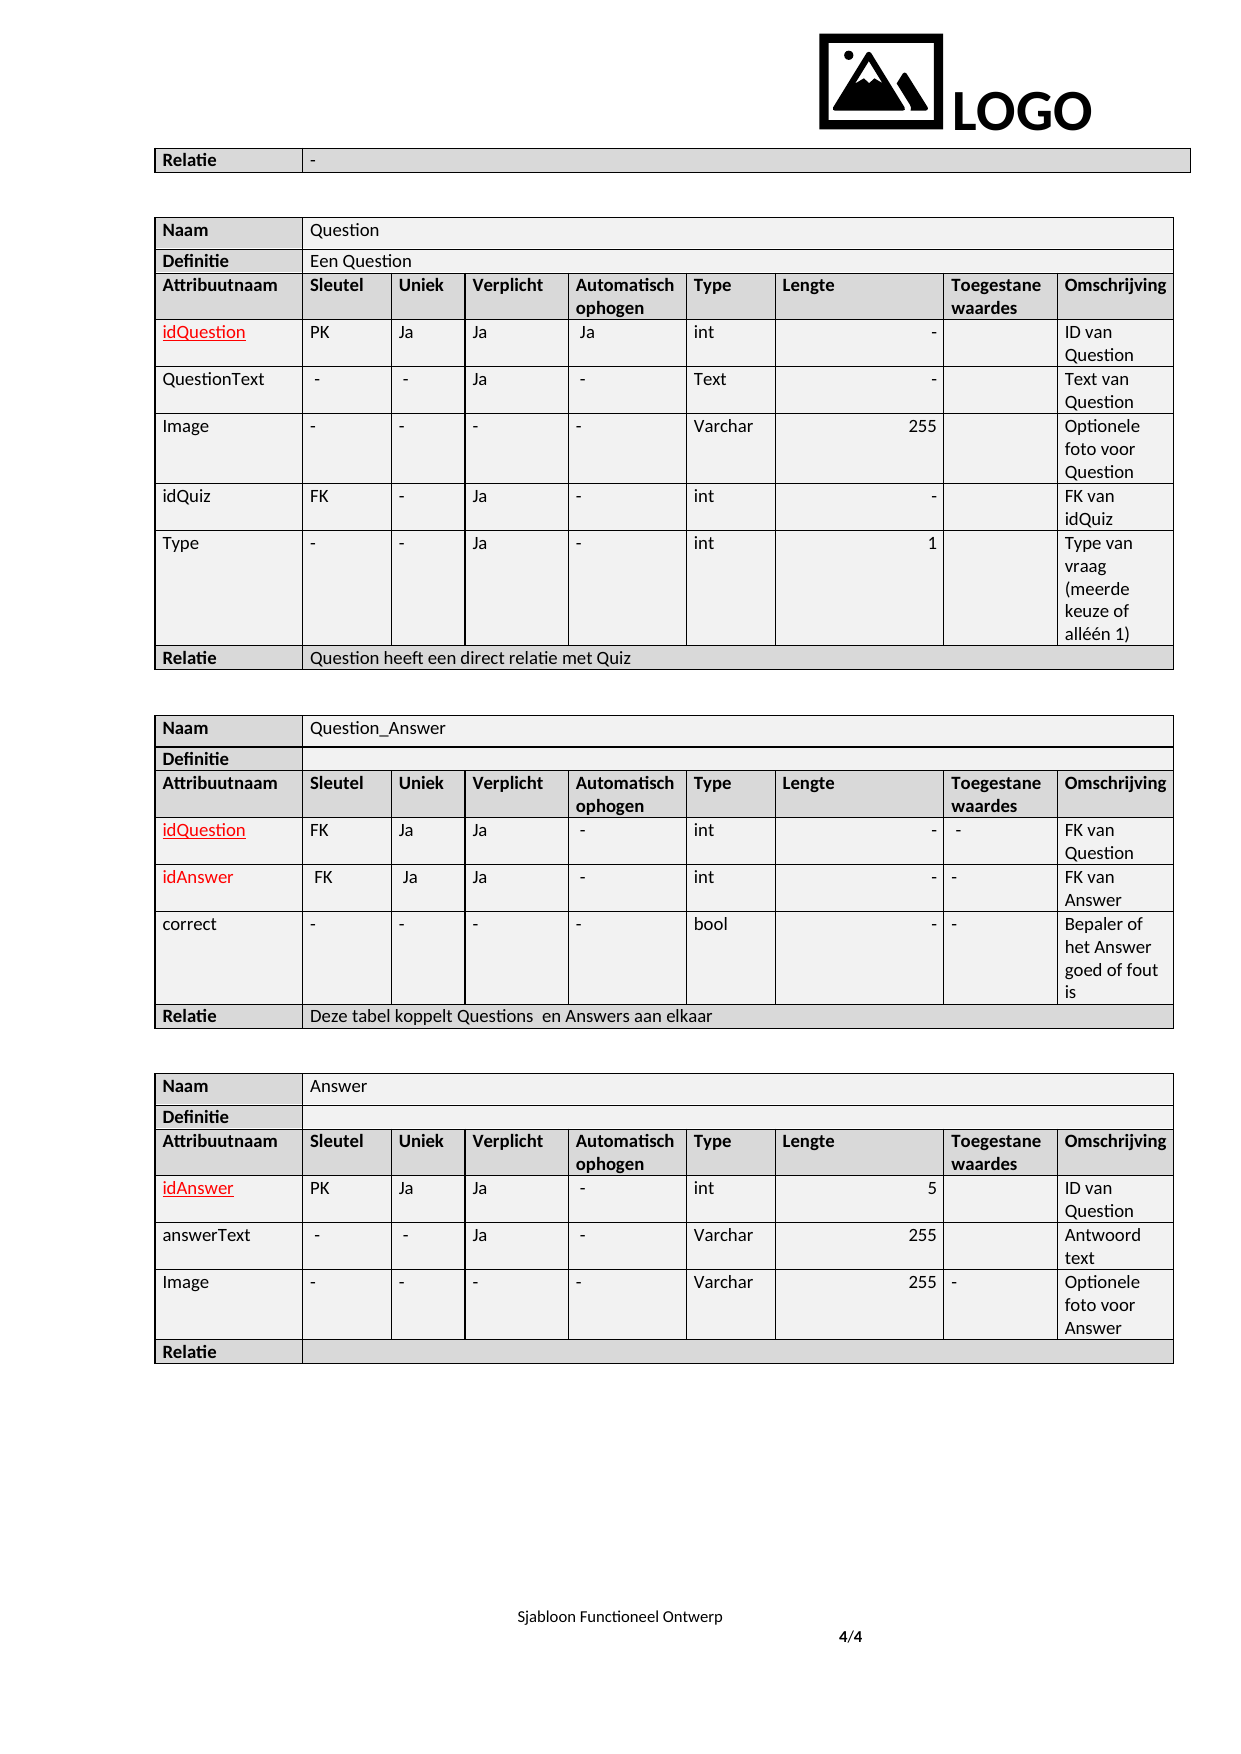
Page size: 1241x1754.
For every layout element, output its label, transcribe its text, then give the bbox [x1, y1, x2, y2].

table_cell - [466, 414, 568, 483]
table_cell Image [156, 414, 302, 483]
table_cell Uniek [392, 274, 464, 319]
table_cell Uniek [392, 1130, 464, 1175]
table_cell answerText [156, 1223, 302, 1269]
table_cell - [392, 367, 464, 413]
table_cell Sleutel [303, 1130, 391, 1175]
table_cell [944, 1176, 1057, 1222]
table_cell - [392, 531, 464, 645]
table_cell Ja [466, 531, 568, 645]
table_cell - [569, 484, 686, 530]
table_cell Ja [466, 367, 568, 413]
table_cell int [687, 320, 775, 366]
table_cell Toegestane waardes [944, 274, 1057, 319]
table_cell FK [303, 865, 391, 911]
table_cell [944, 414, 1057, 483]
table_cell - [944, 865, 1057, 911]
table_cell - [569, 414, 686, 483]
table_cell Omschrijving [1058, 274, 1173, 319]
table_cell Automatisch ophogen [569, 771, 686, 817]
table_cell - [303, 414, 391, 483]
table_cell - [303, 1270, 391, 1339]
table_cell Bepaler of het Answer goed of fout is [1058, 912, 1173, 1004]
table_cell [303, 1340, 1173, 1363]
table_cell [944, 531, 1057, 645]
table_cell FK van Answer [1058, 865, 1173, 911]
table_cell Automatisch ophogen [569, 274, 686, 319]
table_cell - [392, 912, 464, 1004]
table_cell Type [687, 1130, 775, 1175]
table_cell 255 [776, 1270, 943, 1339]
table_cell - [776, 818, 943, 864]
table_cell - [569, 531, 686, 645]
table_cell Antwoord text [1058, 1223, 1173, 1269]
table_cell ID van Question [1058, 320, 1173, 366]
table_cell FK van Question [1058, 818, 1173, 864]
table_cell Attribuutnaam [156, 1130, 302, 1175]
table_cell - [569, 367, 686, 413]
table_cell Definitie [156, 250, 302, 272]
table_cell QuestionText [156, 367, 302, 413]
table_cell [303, 1106, 1173, 1128]
table_cell - [569, 1176, 686, 1222]
table_cell - [569, 1270, 686, 1339]
table_header Naam [156, 1074, 302, 1104]
table_header Naam [156, 218, 302, 248]
table_header Naam [156, 716, 302, 746]
table_cell - [303, 1223, 391, 1269]
table_cell Relatie [156, 1340, 302, 1363]
table_cell Text [687, 367, 775, 413]
table_cell - [944, 818, 1057, 864]
table_cell 1 [776, 531, 943, 645]
table_cell 255 [776, 414, 943, 483]
table_cell 255 [776, 1223, 943, 1269]
table_cell FK [303, 484, 391, 530]
table_cell Attribuutnaam [156, 771, 302, 817]
table_cell Ja [392, 818, 464, 864]
table_cell Toegestane waardes [944, 1130, 1057, 1175]
table_cell PK [303, 1176, 391, 1222]
table_cell Question heeft een direct relatie met Quiz [303, 646, 1173, 669]
table_cell idQuestion [156, 818, 302, 864]
table_cell Optionele foto voor Question [1058, 414, 1173, 483]
table_header Question_Answer [303, 716, 1173, 746]
table_cell Relatie [156, 1005, 302, 1028]
table_cell Ja [466, 865, 568, 911]
table_cell Ja [466, 320, 568, 366]
table_cell [944, 1223, 1057, 1269]
table_cell - [944, 1270, 1057, 1339]
table_cell int [687, 865, 775, 911]
table_cell PK [303, 320, 391, 366]
table_cell Varchar [687, 1223, 775, 1269]
table_cell [303, 748, 1173, 770]
table_cell Ja [392, 865, 464, 911]
table_cell Ja [466, 818, 568, 864]
table_cell idAnswer [156, 865, 302, 911]
table_cell Lengte [776, 1130, 943, 1175]
table_cell Een Question [303, 250, 1173, 272]
table_cell [944, 484, 1057, 530]
table_cell idQuestion [156, 320, 302, 366]
table_cell - [569, 818, 686, 864]
table_cell Ja [466, 484, 568, 530]
table_cell int [687, 484, 775, 530]
table_cell - [776, 367, 943, 413]
table_cell Omschrijving [1058, 1130, 1173, 1175]
table_cell 5 [776, 1176, 943, 1222]
table_cell - [392, 414, 464, 483]
table_cell Verplicht [466, 771, 568, 817]
table_cell Ja [466, 1176, 568, 1222]
table_cell Verplicht [466, 1130, 568, 1175]
table_cell Optionele foto voor Answer [1058, 1270, 1173, 1339]
table_cell Deze tabel koppelt Questions en Answers aan elkaar [303, 1005, 1173, 1028]
table_cell Ja [392, 320, 464, 366]
table_cell int [687, 531, 775, 645]
table_cell Relatie [156, 646, 302, 669]
table_cell - [776, 320, 943, 366]
table_cell Sleutel [303, 274, 391, 319]
table_cell FK van idQuiz [1058, 484, 1173, 530]
table_cell int [687, 1176, 775, 1222]
table_cell - [466, 912, 568, 1004]
table_cell - [303, 912, 391, 1004]
table_cell Definitie [156, 748, 302, 770]
table_cell - [569, 865, 686, 911]
table_cell - [392, 1223, 464, 1269]
table_cell Image [156, 1270, 302, 1339]
table_cell - [776, 865, 943, 911]
table_cell - [303, 367, 391, 413]
table_cell - [466, 1270, 568, 1339]
table_cell - [569, 912, 686, 1004]
table_header Question [303, 218, 1173, 248]
table_cell ID van Question [1058, 1176, 1173, 1222]
table_cell Ja [392, 1176, 464, 1222]
table_cell correct [156, 912, 302, 1004]
table_cell - [776, 484, 943, 530]
table_cell Varchar [687, 1270, 775, 1339]
table_cell Attribuutnaam [156, 274, 302, 319]
table_cell idAnswer [156, 1176, 302, 1222]
table_cell - [944, 912, 1057, 1004]
table_cell Varchar [687, 414, 775, 483]
table_cell Omschrijving [1058, 771, 1173, 817]
table_cell Verplicht [466, 274, 568, 319]
table_cell Uniek [392, 771, 464, 817]
table_cell Sleutel [303, 771, 391, 817]
table_cell Type van vraag (meerde keuze of alléén 1) [1058, 531, 1173, 645]
table_cell Lengte [776, 274, 943, 319]
table_cell bool [687, 912, 775, 1004]
table_cell Toegestane waardes [944, 771, 1057, 817]
table_cell - [303, 149, 1190, 172]
table_cell [944, 367, 1057, 413]
table_cell Automatisch ophogen [569, 1130, 686, 1175]
table_cell - [392, 1270, 464, 1339]
table_cell [944, 320, 1057, 366]
table_cell Type [156, 531, 302, 645]
table_cell Ja [466, 1223, 568, 1269]
table_cell FK [303, 818, 391, 864]
table_cell int [687, 818, 775, 864]
table_cell - [776, 912, 943, 1004]
table_cell idQuiz [156, 484, 302, 530]
table_cell Text van Question [1058, 367, 1173, 413]
table_cell Relatie [156, 149, 302, 172]
table_cell - [569, 1223, 686, 1269]
table_cell - [303, 531, 391, 645]
table_cell Type [687, 274, 775, 319]
table_cell Definitie [156, 1106, 302, 1128]
table_cell - [392, 484, 464, 530]
table_cell Type [687, 771, 775, 817]
table_cell Ja [569, 320, 686, 366]
table_cell Lengte [776, 771, 943, 817]
table_header Answer [303, 1074, 1173, 1104]
